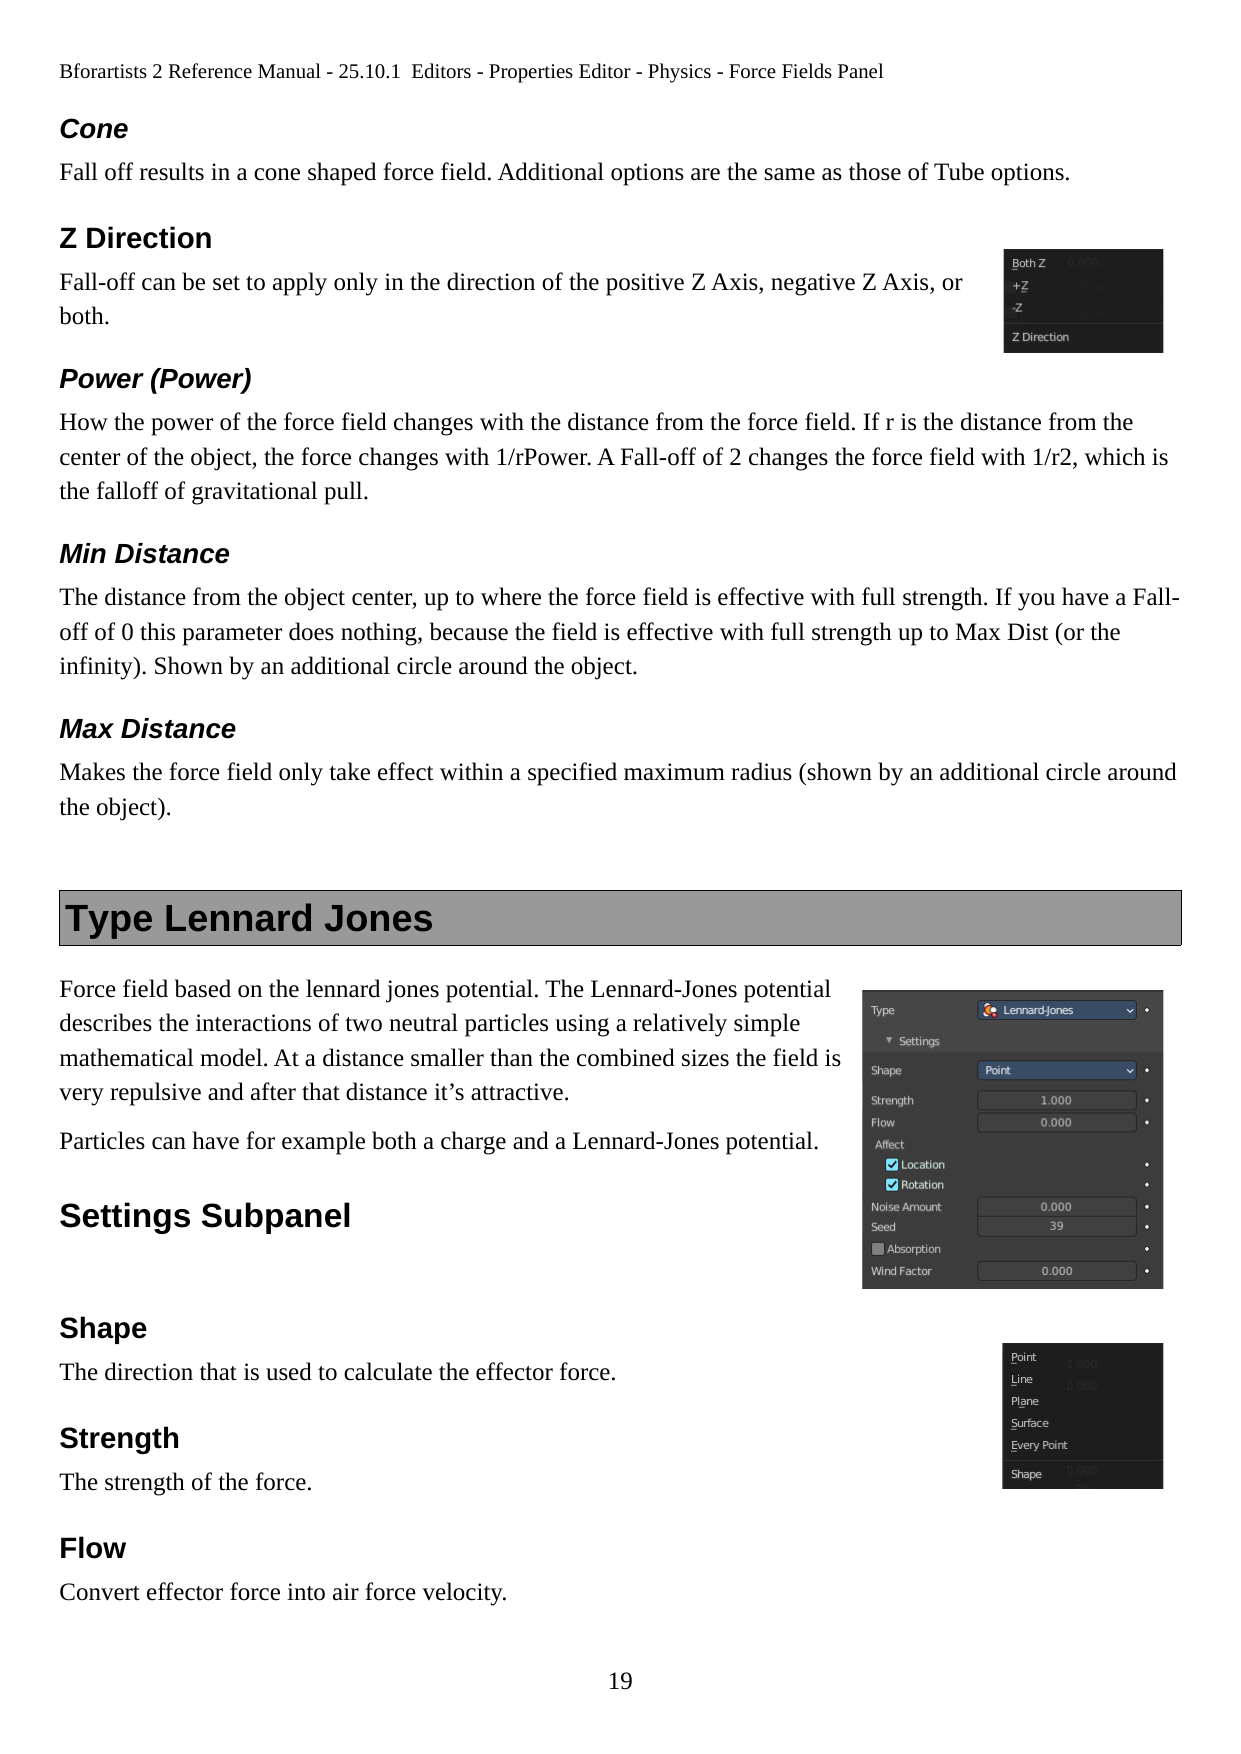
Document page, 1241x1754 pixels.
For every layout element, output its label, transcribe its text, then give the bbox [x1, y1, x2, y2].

text Force field based on the lennard jones potential. The Lennard-Jones potential describes the interactions of two neutral particles using a relatively simple mathematical model. At a distance smaller than the combined sizes the field is very repulsive and after that distance it’s attractive. [59, 974, 1181, 1106]
text Fall off results in a cone shaped force field. Additional options are the same as those of Tube options. [59, 157, 1181, 186]
subtitle Shape [59, 1311, 1181, 1345]
text The distance from the object center, up to where the force field is effective with full strength. If you have a Fall-off of 0 this parameter does nothing, because the field is effective with full strength up to Max Dist (or the infinity). Shown by an additional circle around the object. [59, 582, 1181, 680]
subtitle [1164, 1196, 1181, 1235]
text Fall-off can be set to apply only in the direction of the positive Z Axis, negative Z Axis, or both. [59, 267, 1003, 330]
subtitle Z Direction [59, 221, 1181, 254]
text The strength of the force. [59, 1467, 1181, 1496]
subtitle Strength [59, 1421, 1002, 1454]
text Convert effector force into air force velocity. [59, 1577, 1181, 1606]
subtitle [1164, 1421, 1181, 1454]
text The direction that is used to calculate the effector force. [59, 1357, 1002, 1386]
text Makes the force field only take effect within a specified maximum radius (shown by an additional circle around the object). [59, 757, 1181, 820]
subtitle Min Distance [59, 538, 1181, 570]
picture [862, 990, 1164, 1289]
subtitle Power (Power) [59, 363, 1181, 395]
text Particles can have for example both a charge and a Lennard-Jones potential. [59, 1126, 862, 1155]
subtitle Flow [59, 1531, 1181, 1564]
subtitle Cone [59, 113, 1181, 144]
picture [1003, 249, 1164, 353]
picture [1002, 1343, 1164, 1489]
subtitle Max Distance [59, 713, 1181, 744]
subtitle Settings Subpanel [59, 1196, 862, 1235]
table_header Type Lennard Jones [60, 891, 1181, 945]
text How the power of the force field changes with the distance from the force field. If r is the distance from the center of the object, the force changes with 1/rPower. A Fall-off of 2 changes the force field with 1/r2, which is the falloff of gravitational pull. [59, 407, 1181, 505]
